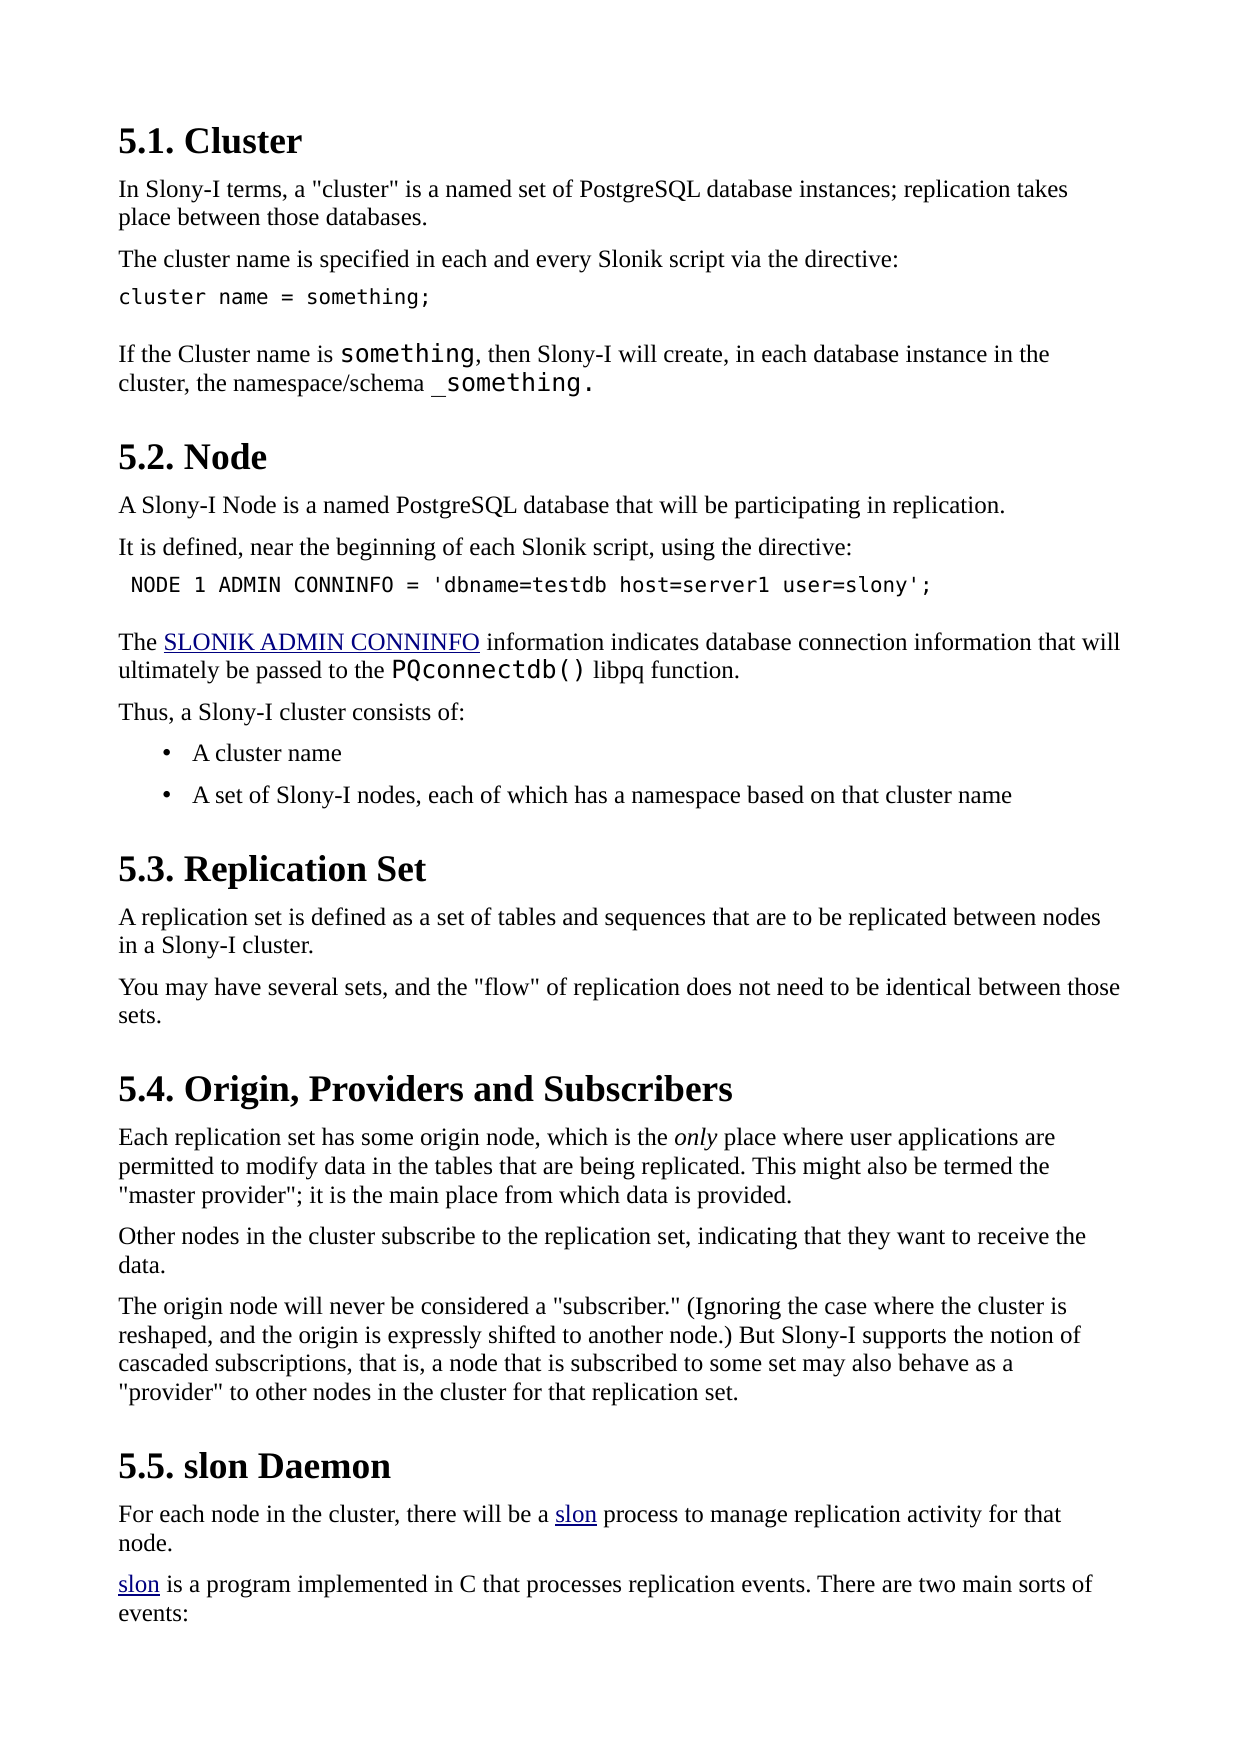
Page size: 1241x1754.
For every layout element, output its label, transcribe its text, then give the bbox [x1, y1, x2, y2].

subtitle 5.5. slon Daemon [118, 1443, 1122, 1487]
text You may have several sets, and the "flow" of replication does not need to be identical between those sets. [118, 972, 1122, 1029]
text cluster name = something; [118, 285, 1122, 309]
text The cluster name is specified in each and every Slonik script via the directive: [118, 244, 1122, 272]
subtitle 5.3. Replication Set [118, 846, 1122, 889]
text For each node in the cluster, there will be a slon process to manage replication activity for that node. [118, 1499, 1122, 1557]
subtitle 5.1. Cluster [118, 118, 1122, 161]
text A replication set is defined as a set of tables and sequences that are to be replicated between nodes in a Slony-I cluster. [118, 902, 1122, 959]
text The origin node will never be considered a "subscriber." (Ignoring the case where the cluster is reshaped, and the origin is expressly shifted to another node.) But Slony-I supports the notion of cascaded subscriptions, that is, a node that is subscribed to some set may also behave as a "provider" to other nodes in the cluster for that replication set. [118, 1291, 1122, 1406]
list A set of Slony-I nodes, each of which has a namespace based on that cluster name [162, 780, 1122, 808]
text Each replication set has some origin node, which is the only place where user applications are permitted to modify data in the tables that are being replicated. This might also be termed the "master provider"; it is the main place from which data is provided. [118, 1122, 1122, 1208]
text If the Cluster name is something, then Slony-I will create, in each database instance in the cluster, the namespace/schema _something. [118, 339, 1122, 397]
subtitle 5.4. Origin, Providers and Subscribers [118, 1067, 1122, 1110]
text The SLONIK ADMIN CONNINFO information indicates database connection information that will ultimately be passed to the PQconnectdb() libpq function. [118, 627, 1122, 685]
subtitle 5.2. Node [118, 435, 1122, 478]
text It is defined, near the beginning of each Slonik script, using the directive: [118, 532, 1122, 560]
text In Slony-I terms, a "cluster" is a named set of PostgreSQL database instances; replication takes place between those databases. [118, 174, 1122, 231]
text slon is a program implemented in C that processes replication events. There are two main sorts of events: [118, 1569, 1122, 1627]
text Other nodes in the cluster subscribe to the replication set, indicating that they want to receive the data. [118, 1221, 1122, 1278]
text Thus, a Slony-I cluster consists of: [118, 697, 1122, 726]
text NODE 1 ADMIN CONNINFO = 'dbname=testdb host=server1 user=slony'; [118, 573, 1122, 597]
text A Slony-I Node is a named PostgreSQL database that will be participating in replication. [118, 490, 1122, 519]
list A cluster name [162, 738, 1122, 767]
